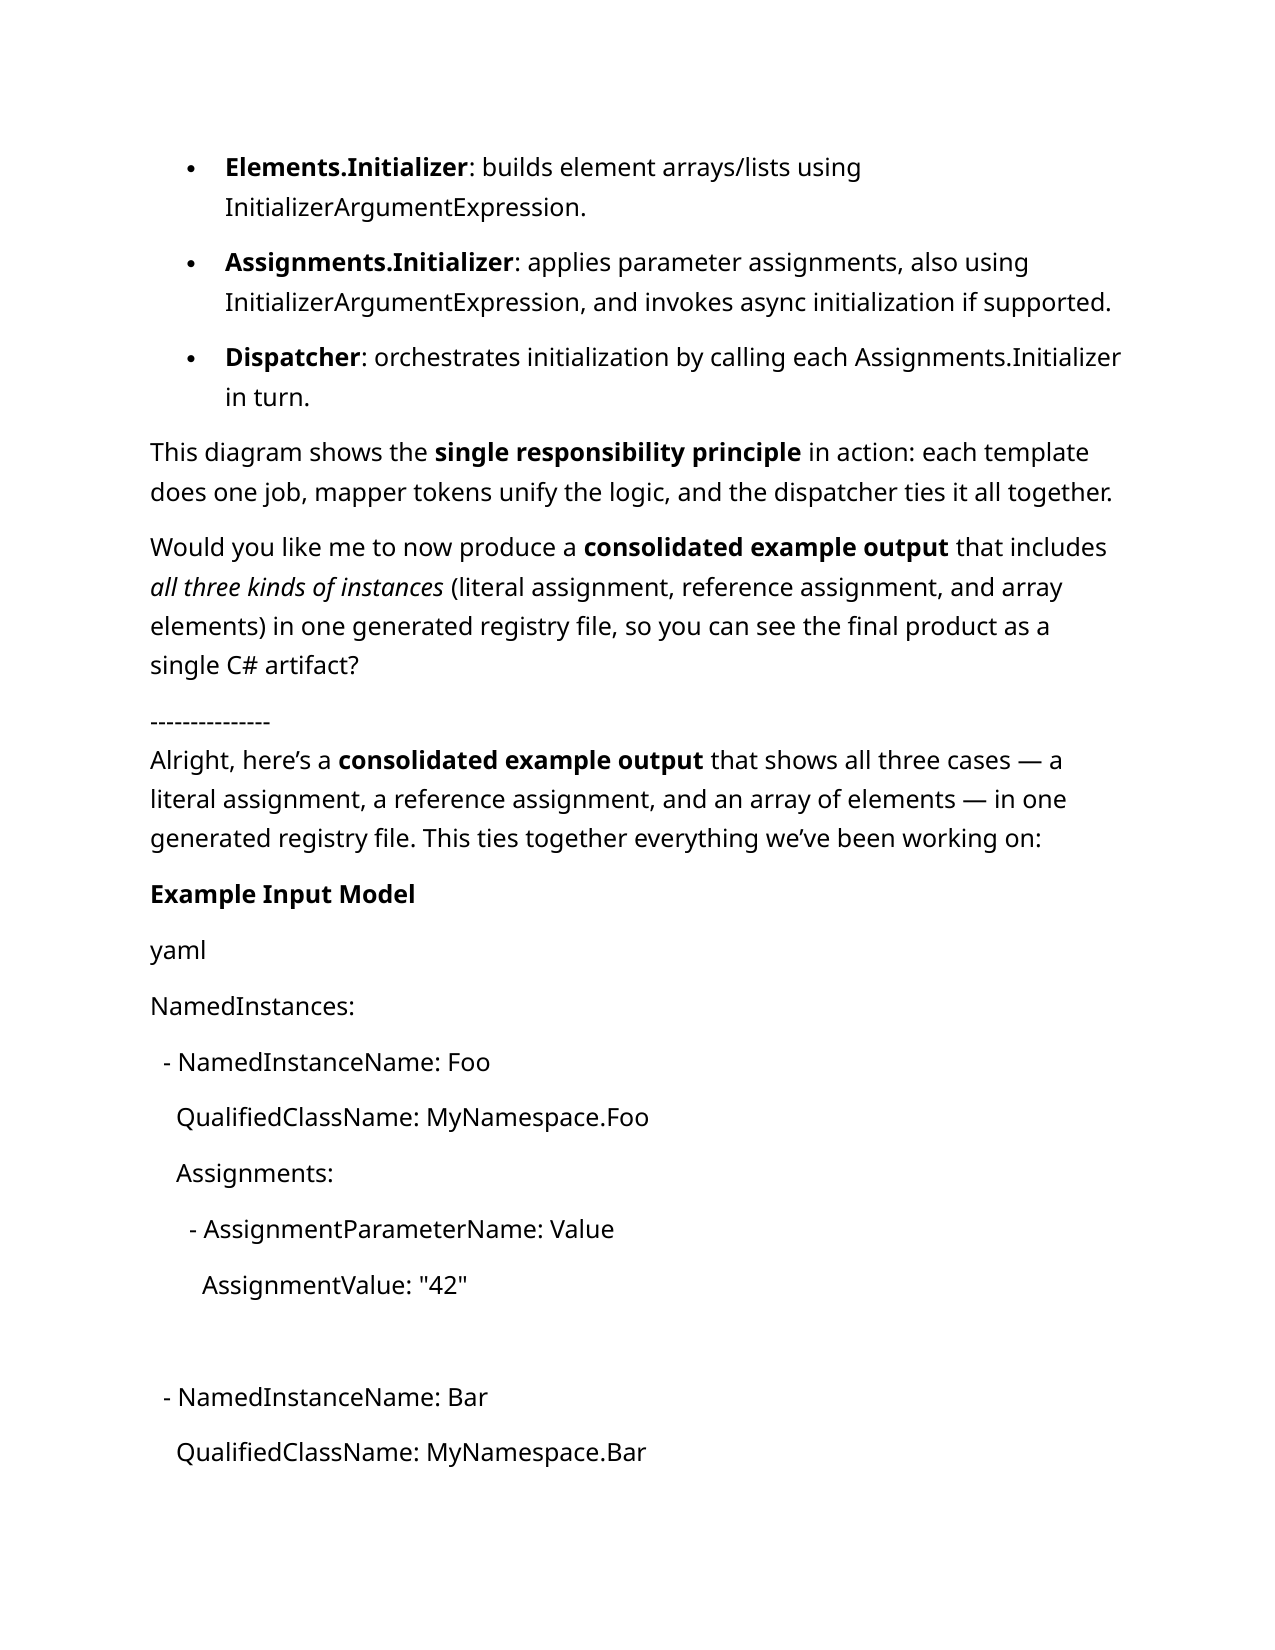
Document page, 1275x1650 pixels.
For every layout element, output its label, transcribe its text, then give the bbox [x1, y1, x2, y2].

text QualifiedClassName: MyNamespace.Foo [150, 1100, 1125, 1134]
list Elements.Initializer: builds element arrays/lists using InitializerArgumentExpression. [187, 150, 1125, 223]
text Assignments: [150, 1156, 1125, 1190]
text - AssignmentParameterName: Value [150, 1212, 1125, 1246]
text AssignmentValue: "42" [150, 1267, 1125, 1302]
list Dispatcher: orchestrates initialization by calling each Assignments.Initializer in turn. [187, 340, 1125, 413]
text QualifiedClassName: MyNamespace.Bar [150, 1435, 1125, 1469]
text This diagram shows the single responsibility principle in action: each template does one job, mapper tokens unify the logic, and the dispatcher ties it all together. [150, 435, 1125, 508]
text Would you like me to now produce a consolidated example output that includes all three kinds of instances (literal assignment, reference assignment, and array elements) in one generated registry file, so you can see the final product as a single C# artifact? [150, 530, 1125, 682]
text - NamedInstanceName: Bar [150, 1379, 1125, 1413]
text Example Input Model [150, 877, 1125, 911]
text yaml [150, 932, 1125, 967]
list Assignments.Initializer: applies parameter assignments, also using InitializerArgumentExpression, and invokes async initialization if supported. [187, 245, 1125, 318]
text - NamedInstanceName: Foo [150, 1044, 1125, 1078]
text --------------- Alright, here’s a consolidated example output that shows all three cases — a literal assignment, a reference assignment, and an array of elements — in one generated registry file. This ties together everything we’ve been working on: [150, 703, 1125, 855]
text NamedInstances: [150, 988, 1125, 1022]
